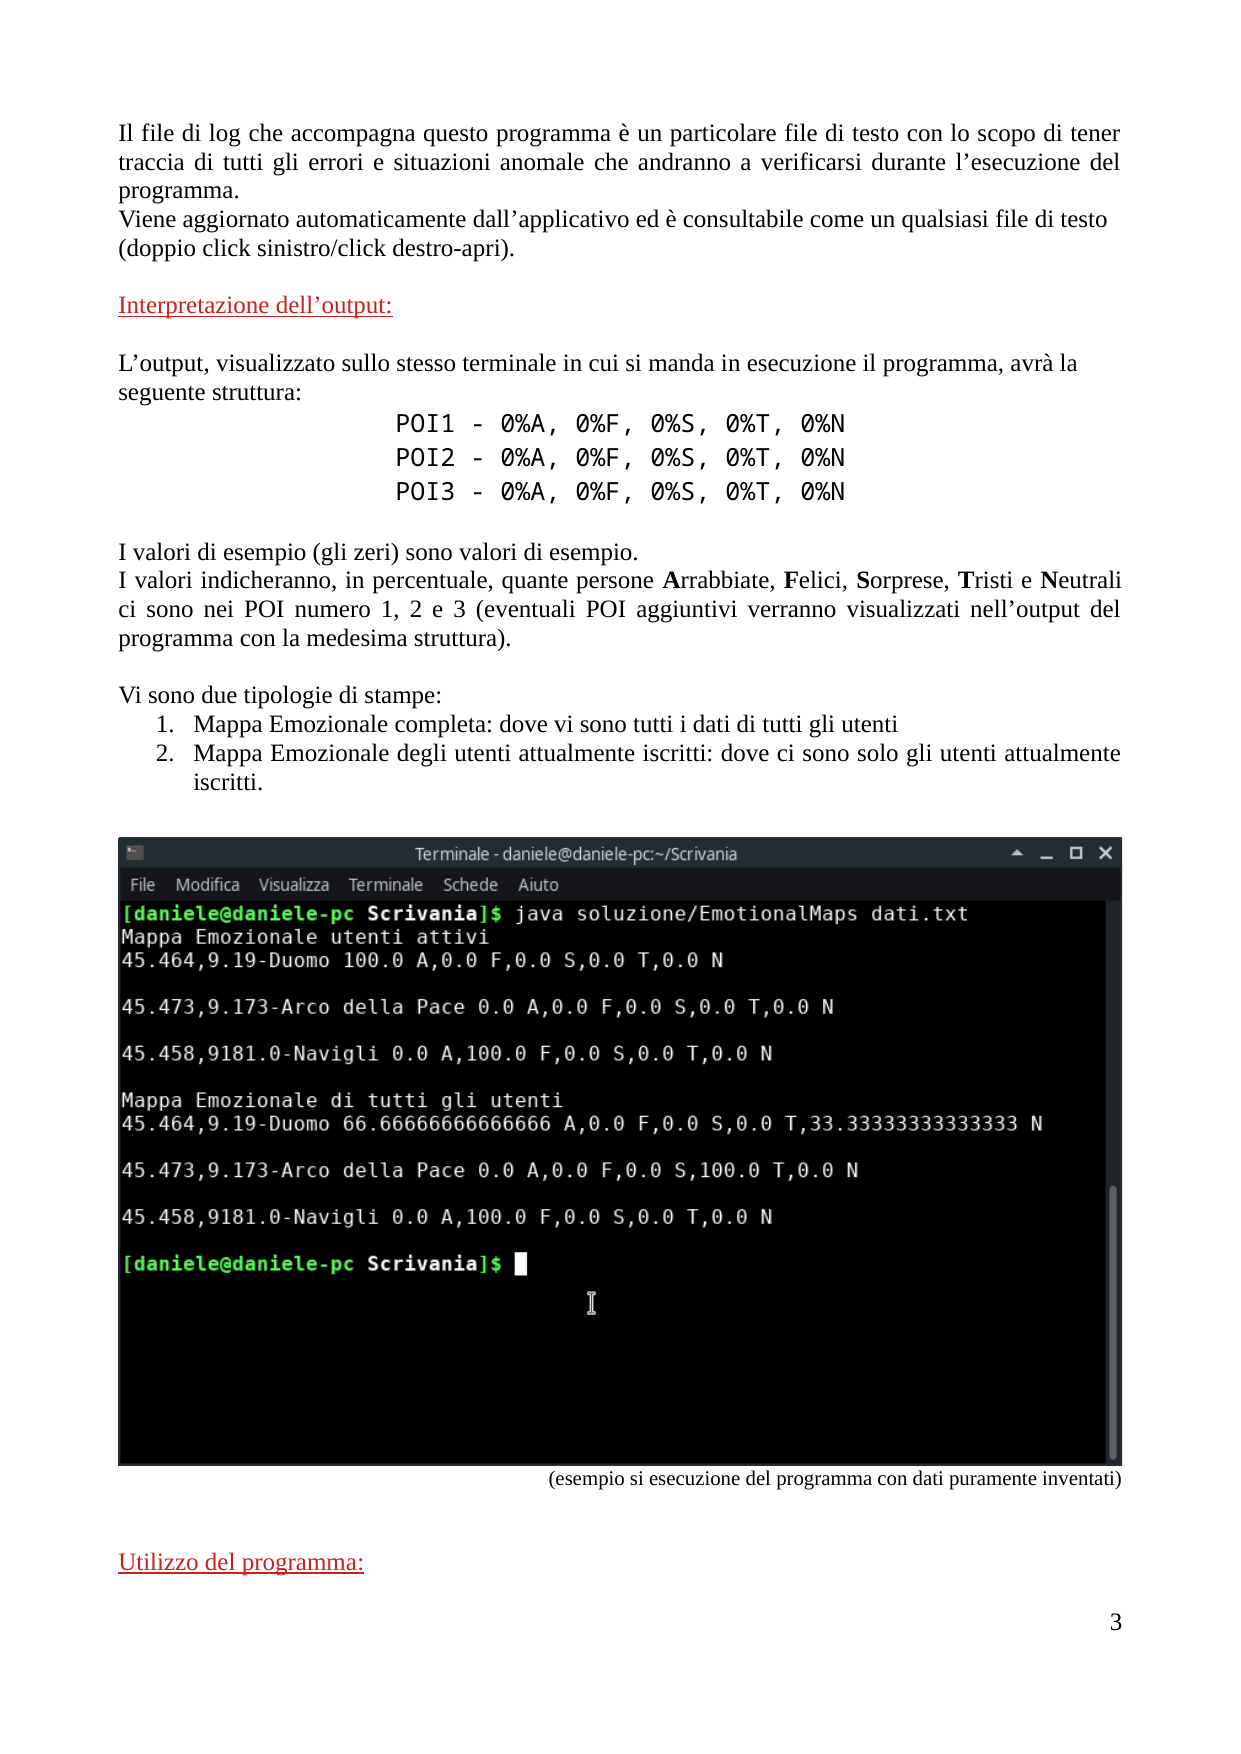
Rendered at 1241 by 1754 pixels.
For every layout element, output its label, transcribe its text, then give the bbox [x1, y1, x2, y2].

list Mappa Emozionale completa: dove vi sono tutti i dati di tutti gli utenti [156, 709, 1122, 738]
list Mappa Emozionale degli utenti attualmente iscritti: dove ci sono solo gli utenti attualmente iscritti. [156, 738, 1122, 795]
text Viene aggiornato automaticamente dall’applicativo ed è consultabile come un qualsiasi file di testo (doppio click sinistro/click destro-apri). [118, 204, 1122, 262]
text I valori di esempio (gli zeri) sono valori di esempio. [118, 537, 1122, 565]
text Vi sono due tipologie di stampe: [118, 680, 1122, 709]
text (esempio si esecuzione del programma con dati puramente inventati) [118, 1466, 1122, 1490]
text [118, 824, 1122, 837]
text I valori indicheranno, in percentuale, quante persone Arrabbiate, Felici, Sorprese, Tristi e Neutrali ci sono nei POI numero 1, 2 e 3 (eventuali POI aggiuntivi verranno visualizzati nell’output del programma con la medesima struttura). [118, 565, 1122, 652]
text POI3 - 0%A, 0%F, 0%S, 0%T, 0%N [118, 474, 1122, 508]
text POI2 - 0%A, 0%F, 0%S, 0%T, 0%N [118, 440, 1122, 474]
text Il file di log che accompagna questo programma è un particolare file di testo con lo scopo di tener traccia di tutti gli errori e situazioni anomale che andranno a verificarsi durante l’esecuzione del programma. [118, 118, 1122, 204]
text Interpretazione dell’output: [118, 291, 1122, 319]
text POI1 - 0%A, 0%F, 0%S, 0%T, 0%N [118, 406, 1122, 440]
text L’output, visualizzato sullo stesso terminale in cui si manda in esecuzione il programma, avrà la seguente struttura: [118, 348, 1122, 406]
picture [118, 837, 1123, 1466]
text Utilizzo del programma: [118, 1547, 1122, 1576]
